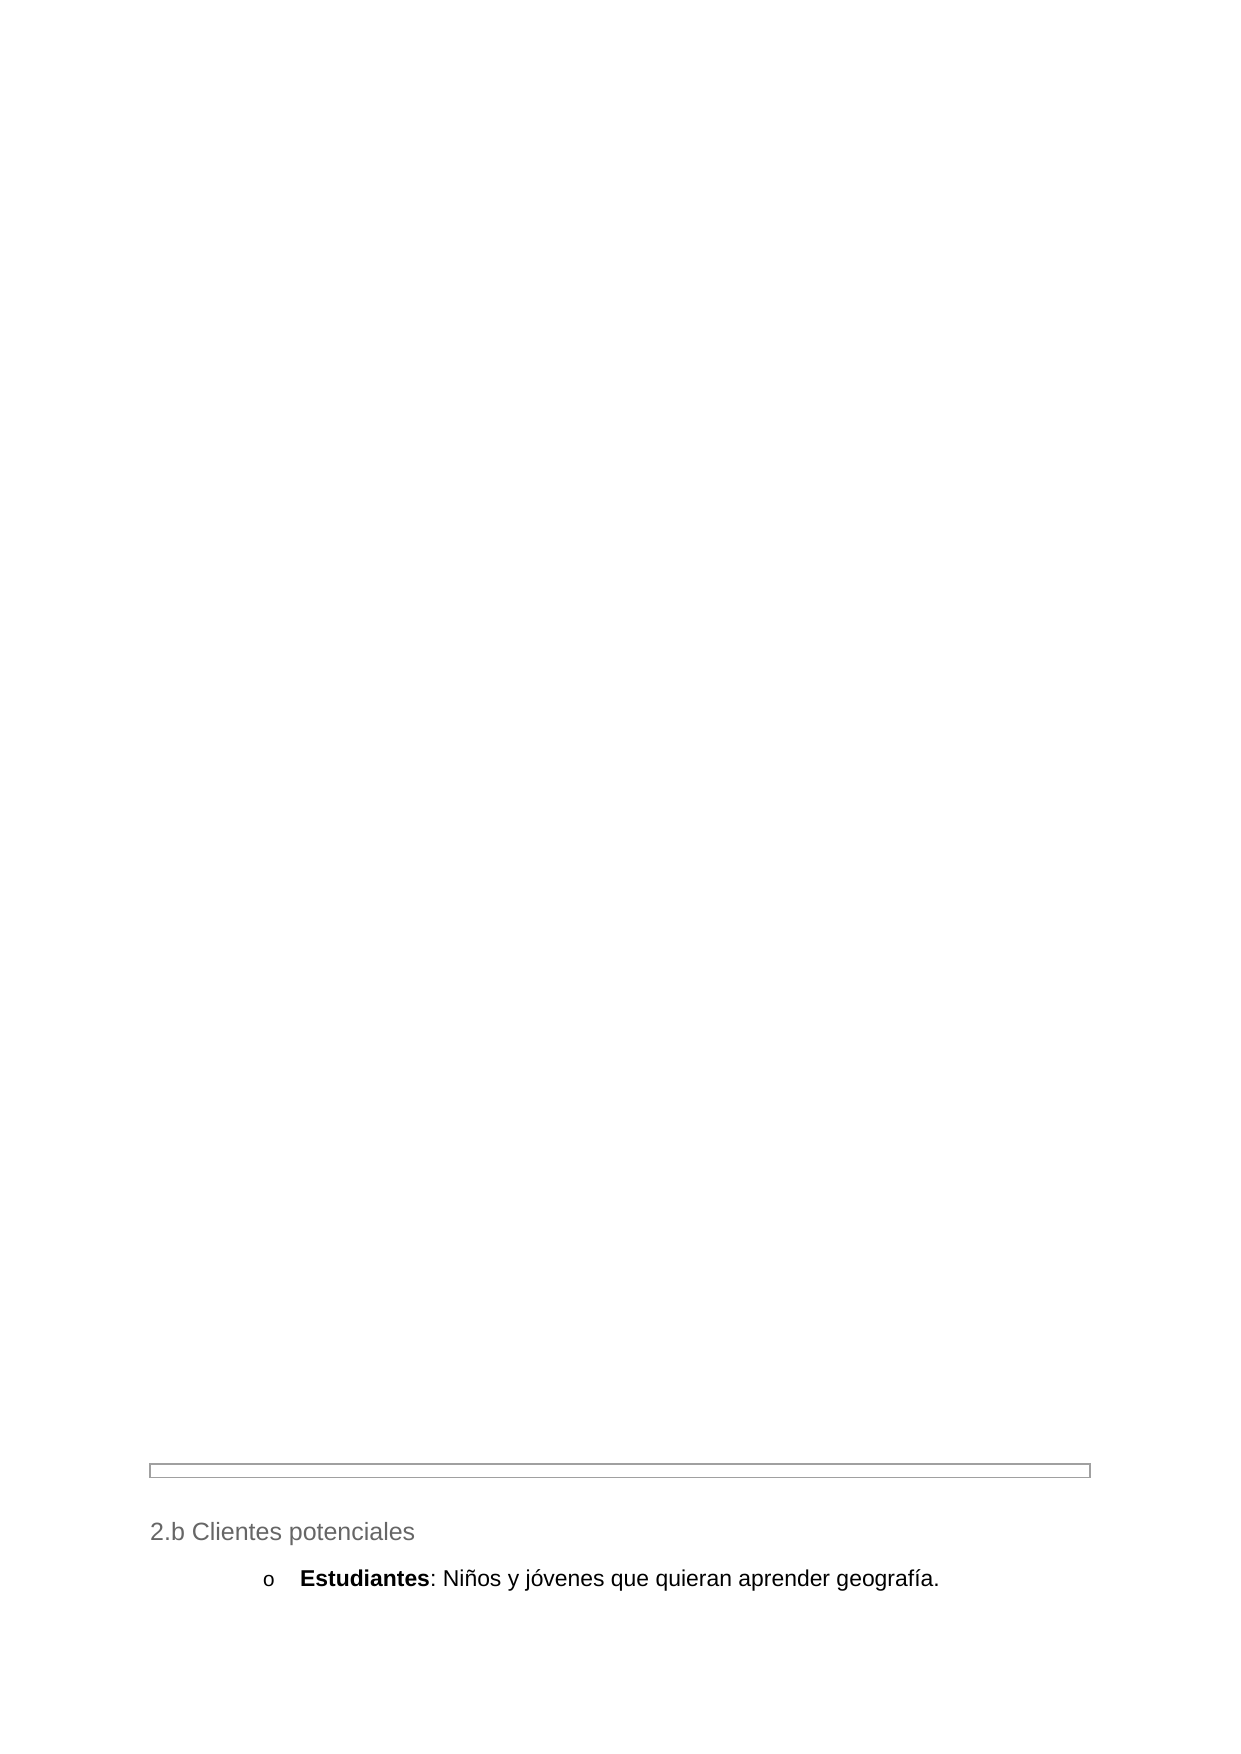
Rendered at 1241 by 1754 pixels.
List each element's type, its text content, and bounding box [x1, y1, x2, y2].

list Estudiantes: Niños y jóvenes que quieran aprender geografía. [262, 1565, 1090, 1592]
subtitle 2.b Clientes potenciales [150, 1517, 1090, 1546]
